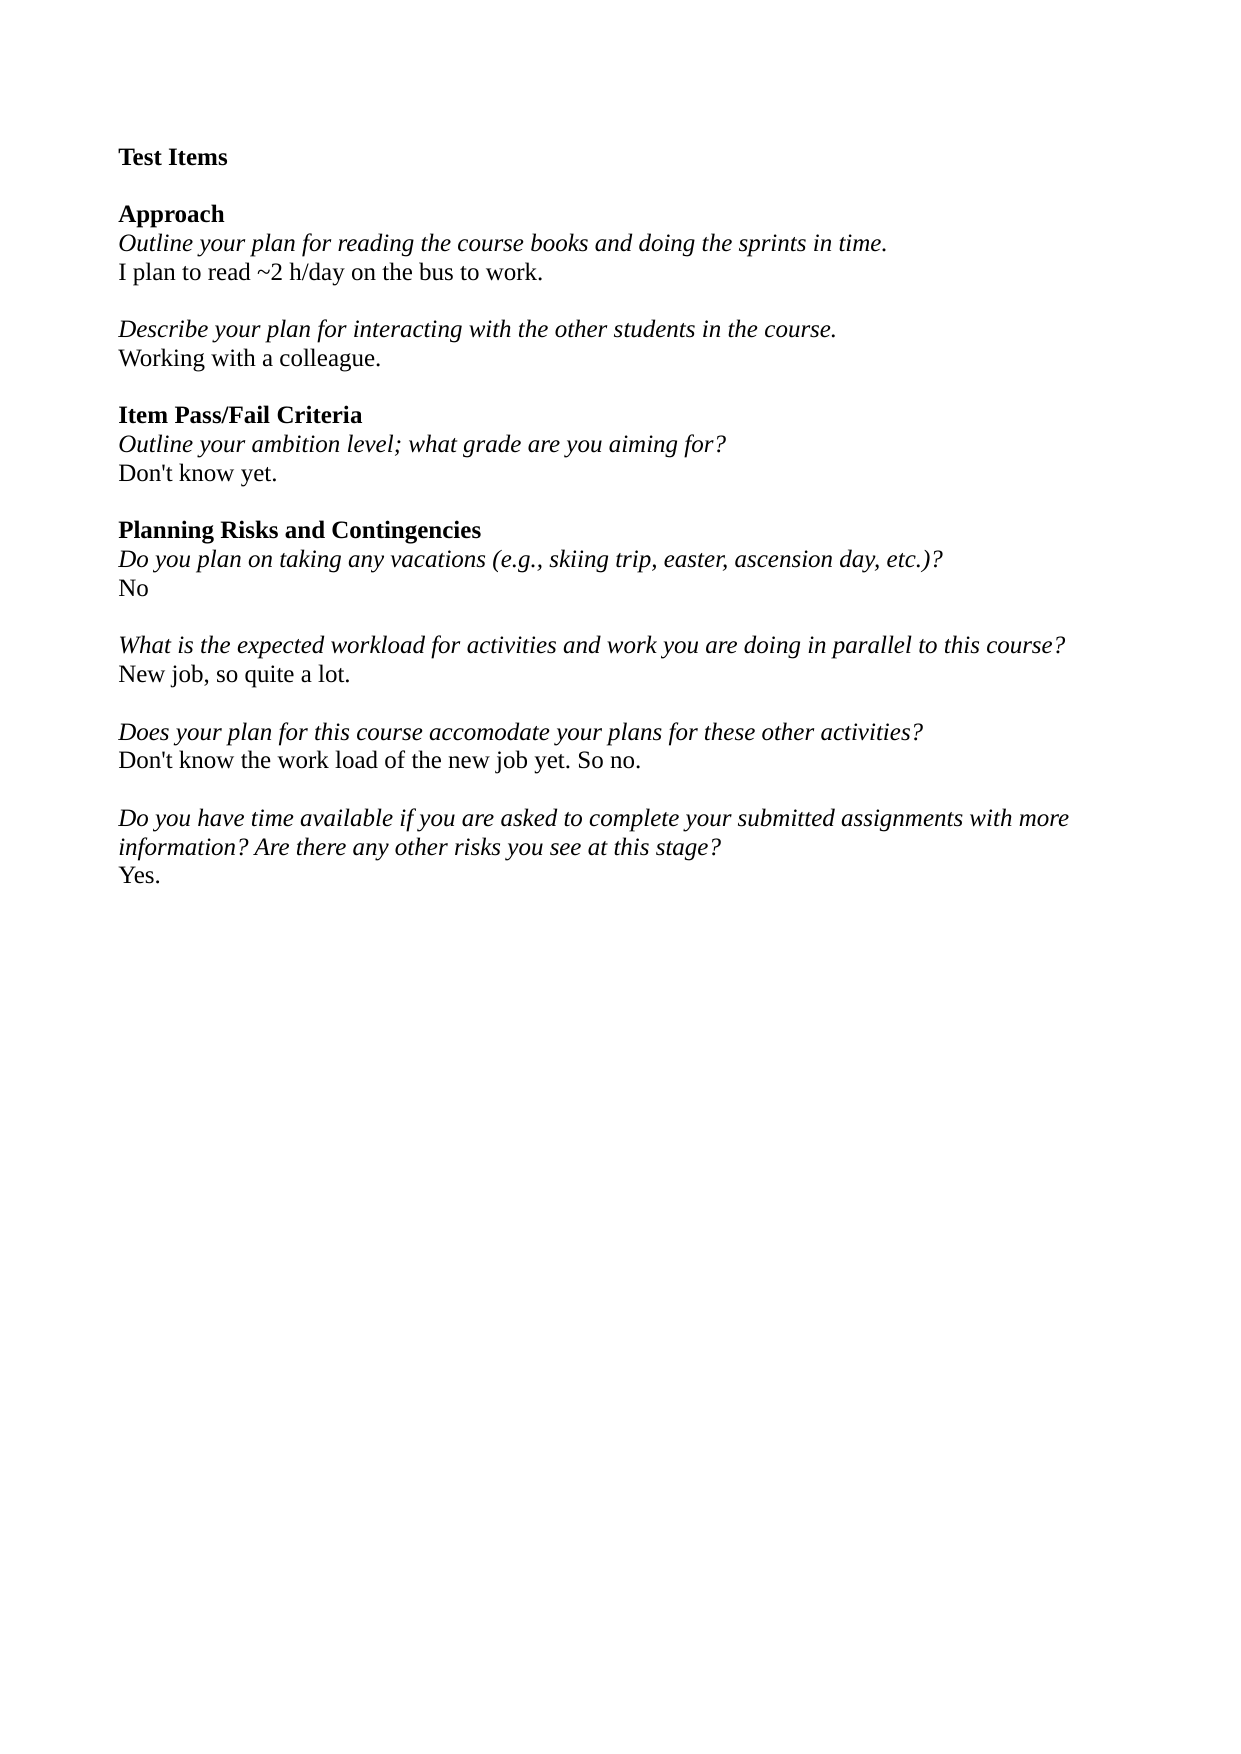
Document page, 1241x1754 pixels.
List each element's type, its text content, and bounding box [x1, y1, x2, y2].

text Item Pass/Fail Criteria [118, 401, 1122, 429]
text Outline your ambition level; what grade are you aiming for? [118, 429, 1122, 458]
text No [118, 573, 1122, 602]
text Test Items [118, 142, 1122, 171]
text New job, so quite a lot. [118, 659, 1122, 688]
text Yes. [118, 861, 1122, 889]
text Do you have time available if you are asked to complete your submitted assignments with more information? Are there any other risks you see at this stage? [118, 803, 1122, 861]
text Don't know the work load of the new job yet. So no. [118, 746, 1122, 774]
text Describe your plan for interacting with the other students in the course. [118, 314, 1122, 343]
text Planning Risks and Contingencies [118, 516, 1122, 544]
text Outline your plan for reading the course books and doing the sprints in time. [118, 228, 1122, 257]
text Approach [118, 199, 1122, 228]
text What is the expected workload for activities and work you are doing in parallel to this course? [118, 631, 1122, 659]
text Don't know yet. [118, 458, 1122, 487]
text I plan to read ~2 h/day on the bus to work. [118, 257, 1122, 286]
text Working with a colleague. [118, 343, 1122, 372]
text Does your plan for this course accomodate your plans for these other activities? [118, 717, 1122, 746]
text Do you plan on taking any vacations (e.g., skiing trip, easter, ascension day, etc.)? [118, 544, 1122, 573]
